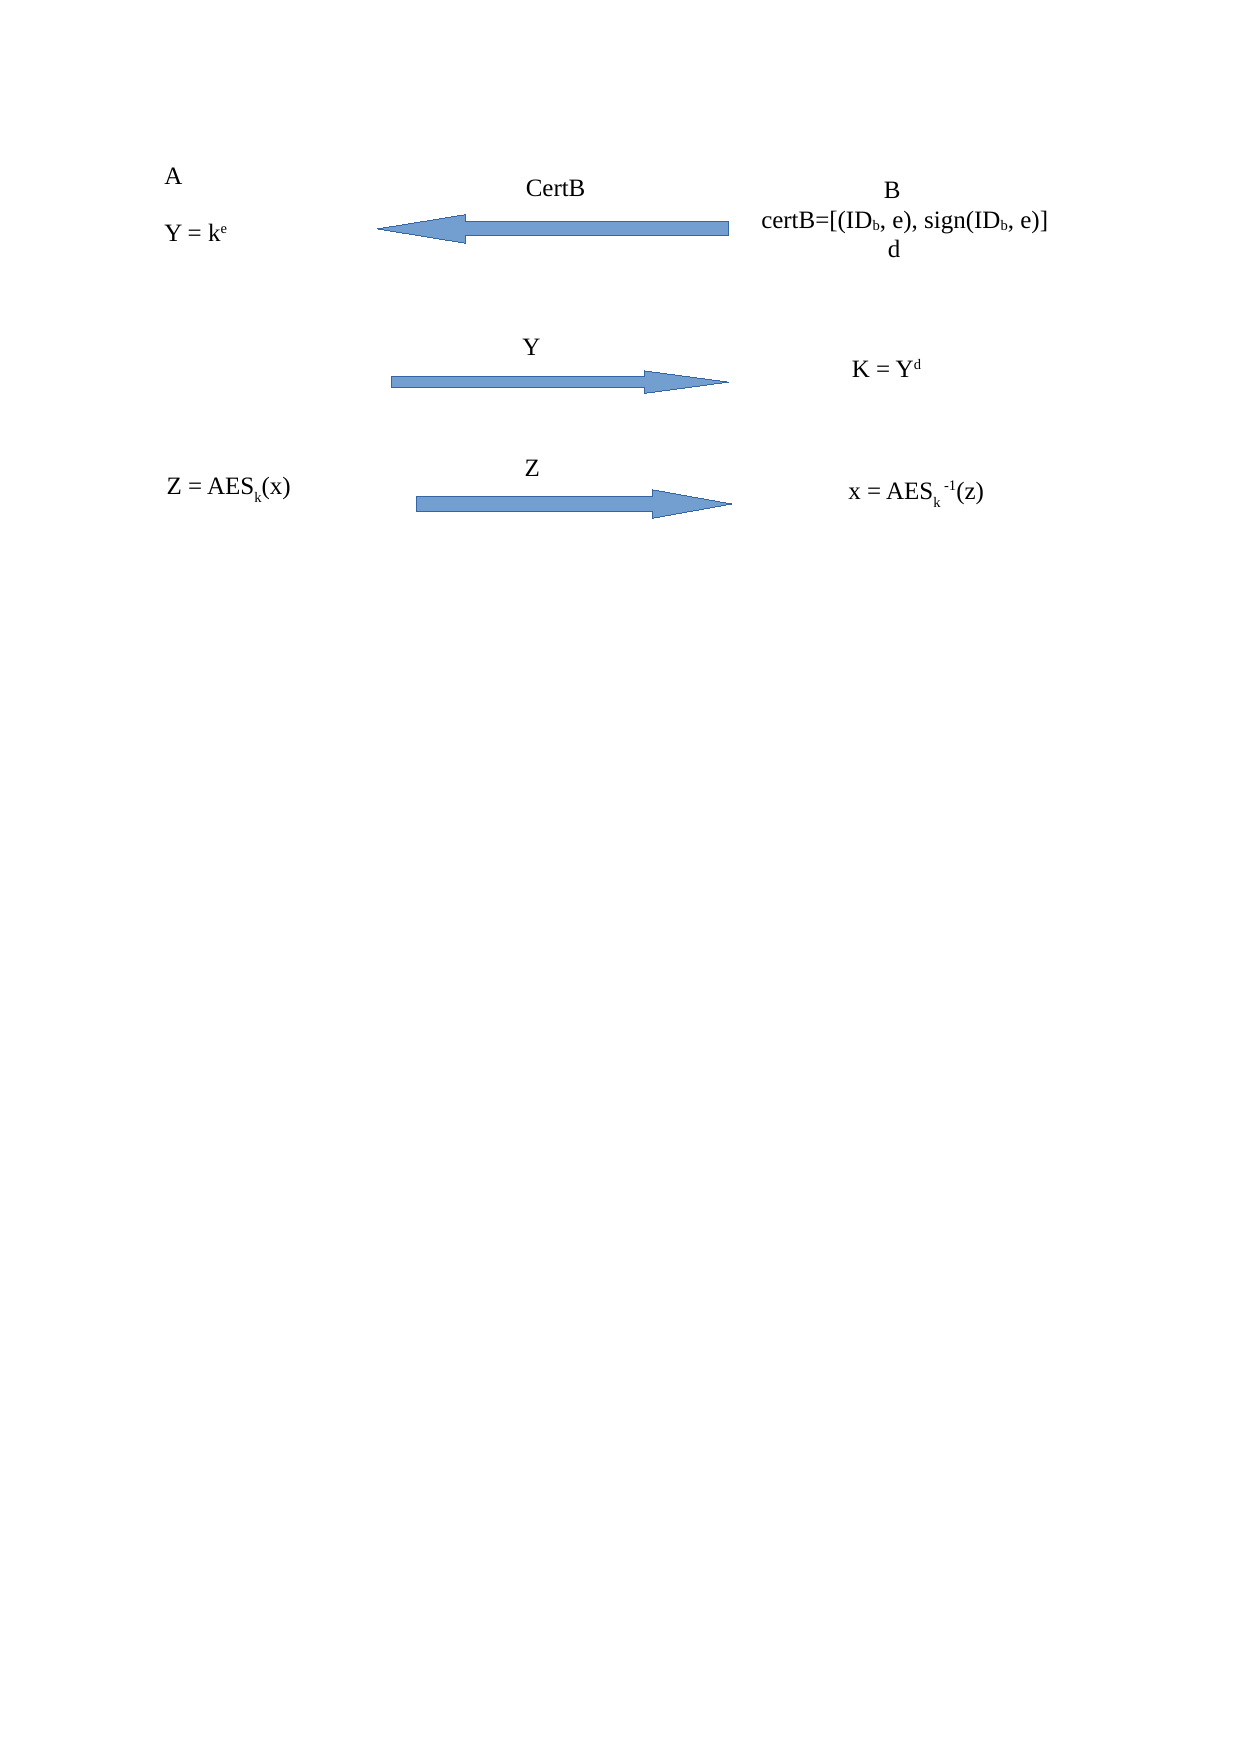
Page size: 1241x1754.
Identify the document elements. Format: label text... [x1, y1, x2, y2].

text B [118, 176, 1122, 205]
text certB=[(IDb, e), sign(IDb, e)] [118, 205, 1122, 234]
text d [118, 234, 1122, 263]
